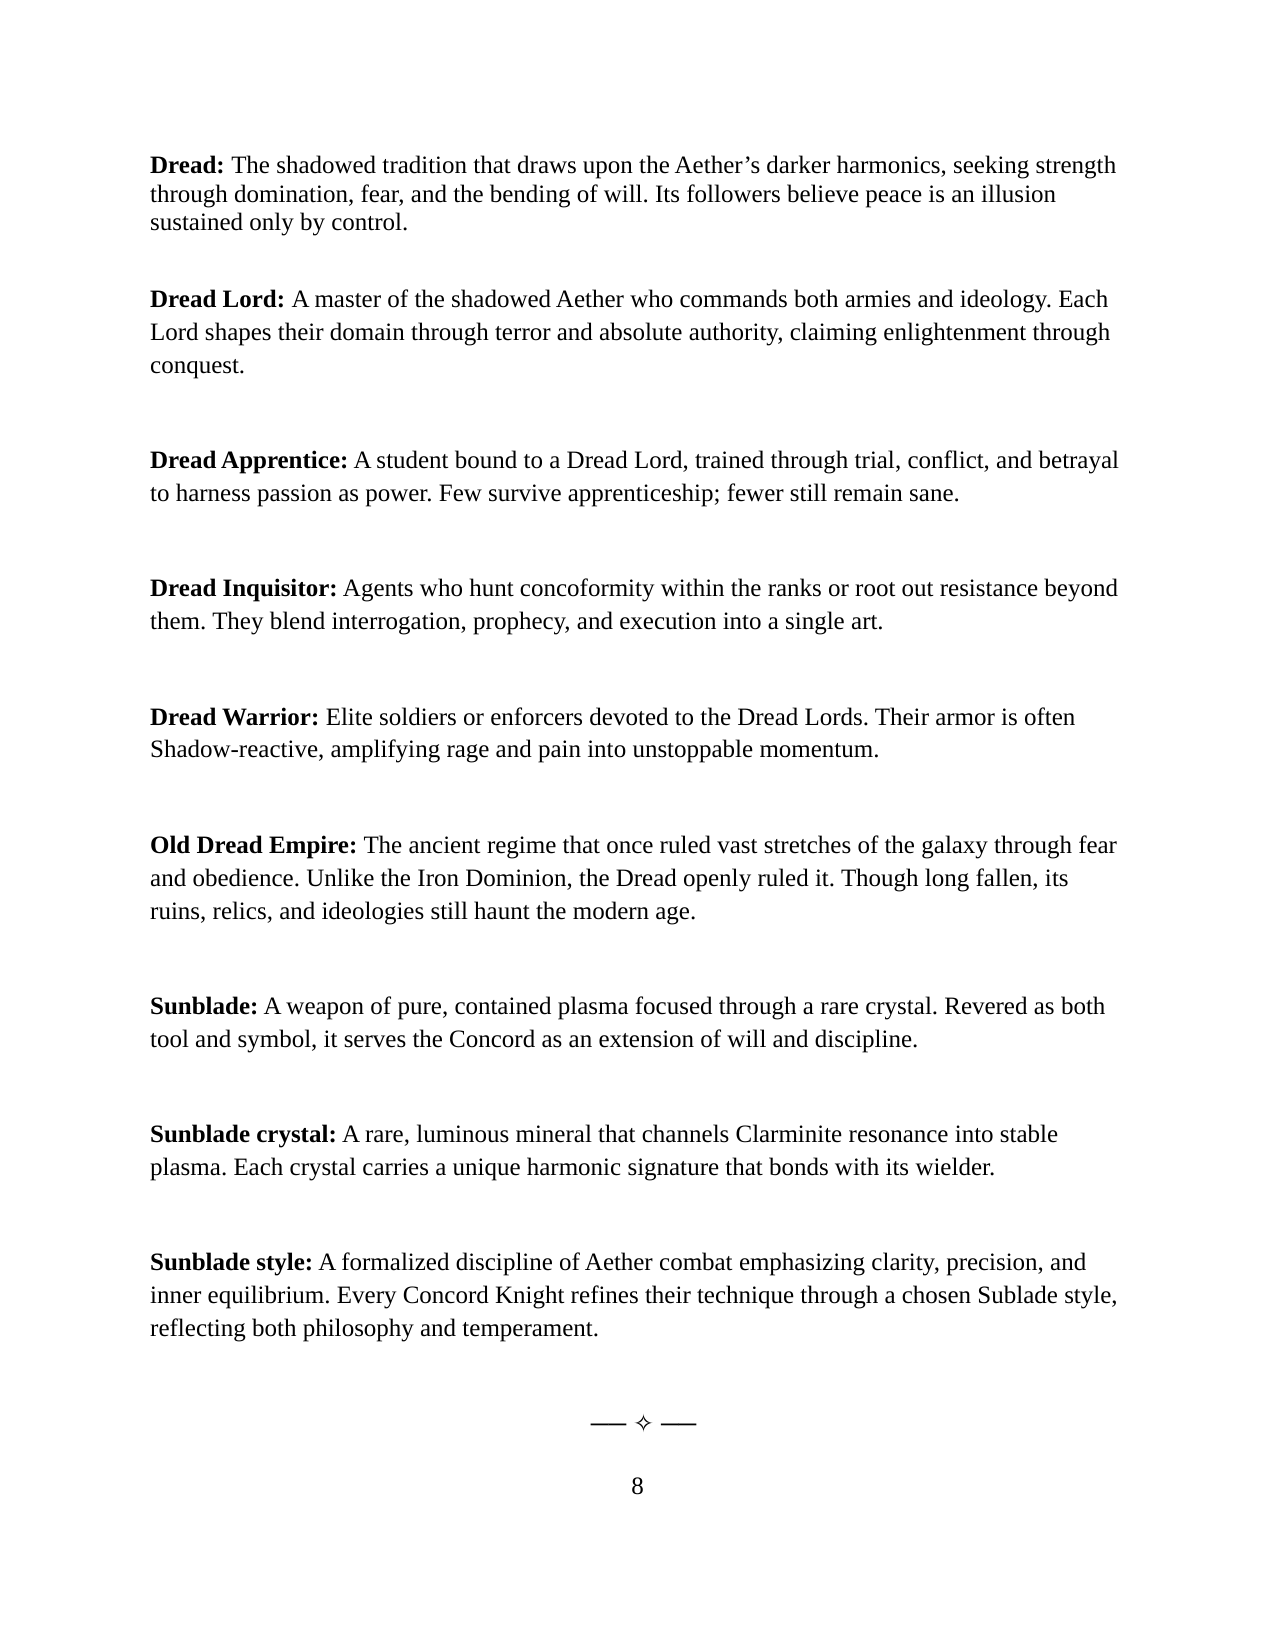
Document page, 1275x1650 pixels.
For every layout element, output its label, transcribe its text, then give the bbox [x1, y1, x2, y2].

text A formalized discipline of Aether combat emphasizing clarity, precision, and inner equilibrium. Every Concord Knight refines their technique through a chosen Sublade style, reflecting both philosophy and temperament. [150, 1247, 1125, 1342]
text Old Dread Empire: [150, 830, 357, 858]
text Dread Warrior: [150, 702, 319, 730]
text Sunblade style: [150, 1247, 313, 1276]
text Sunblade crystal: [150, 1119, 337, 1148]
text Elite soldiers or enforcers devoted to the Dread Lords. Their armor is often Shadow-reactive, amplifying rage and pain into unstoppable momentum. [150, 702, 1125, 763]
text The ancient regime that once ruled vast stretches of the galaxy through fear and obedience. Unlike the Iron Dominion, the Dread openly ruled it. Though long fallen, its ruins, relics, and ideologies still haunt the modern age. [150, 830, 1125, 924]
text Dread Inquisitor: [150, 573, 338, 602]
text Dread: [150, 150, 231, 179]
text A master of the shadowed Aether who commands both armies and ideology. Each Lord shapes their domain through terror and absolute authority, claiming enlightenment through conquest. [150, 284, 1125, 379]
text ── ✧ ── [162, 1409, 1125, 1437]
text Agents who hunt concoformity within the ranks or root out resistance beyond them. They blend interrogation, prophecy, and execution into a single art. [150, 573, 1125, 635]
text The shadowed tradition that draws upon the Aether’s darker harmonics, seeking strength through domination, fear, and the bending of will. Its followers believe peace is an illusion sustained only by control. [150, 150, 1125, 236]
text A student bound to a Dread Lord, trained through trial, conflict, and betrayal to harness passion as power. Few survive apprenticeship; fewer still remain sane. [150, 445, 1125, 507]
text Sunblade: [150, 991, 258, 1020]
text A rare, luminous mineral that channels Clarminite resonance into stable plasma. Each crystal carries a unique harmonic signature that bonds with its wielder. [150, 1119, 1125, 1181]
text A weapon of pure, contained plasma focused through a rare crystal. Revered as both tool and symbol, it serves the Concord as an extension of will and discipline. [150, 991, 1125, 1053]
text Dread Apprentice: [150, 445, 348, 474]
text Dread Lord: [150, 284, 285, 313]
